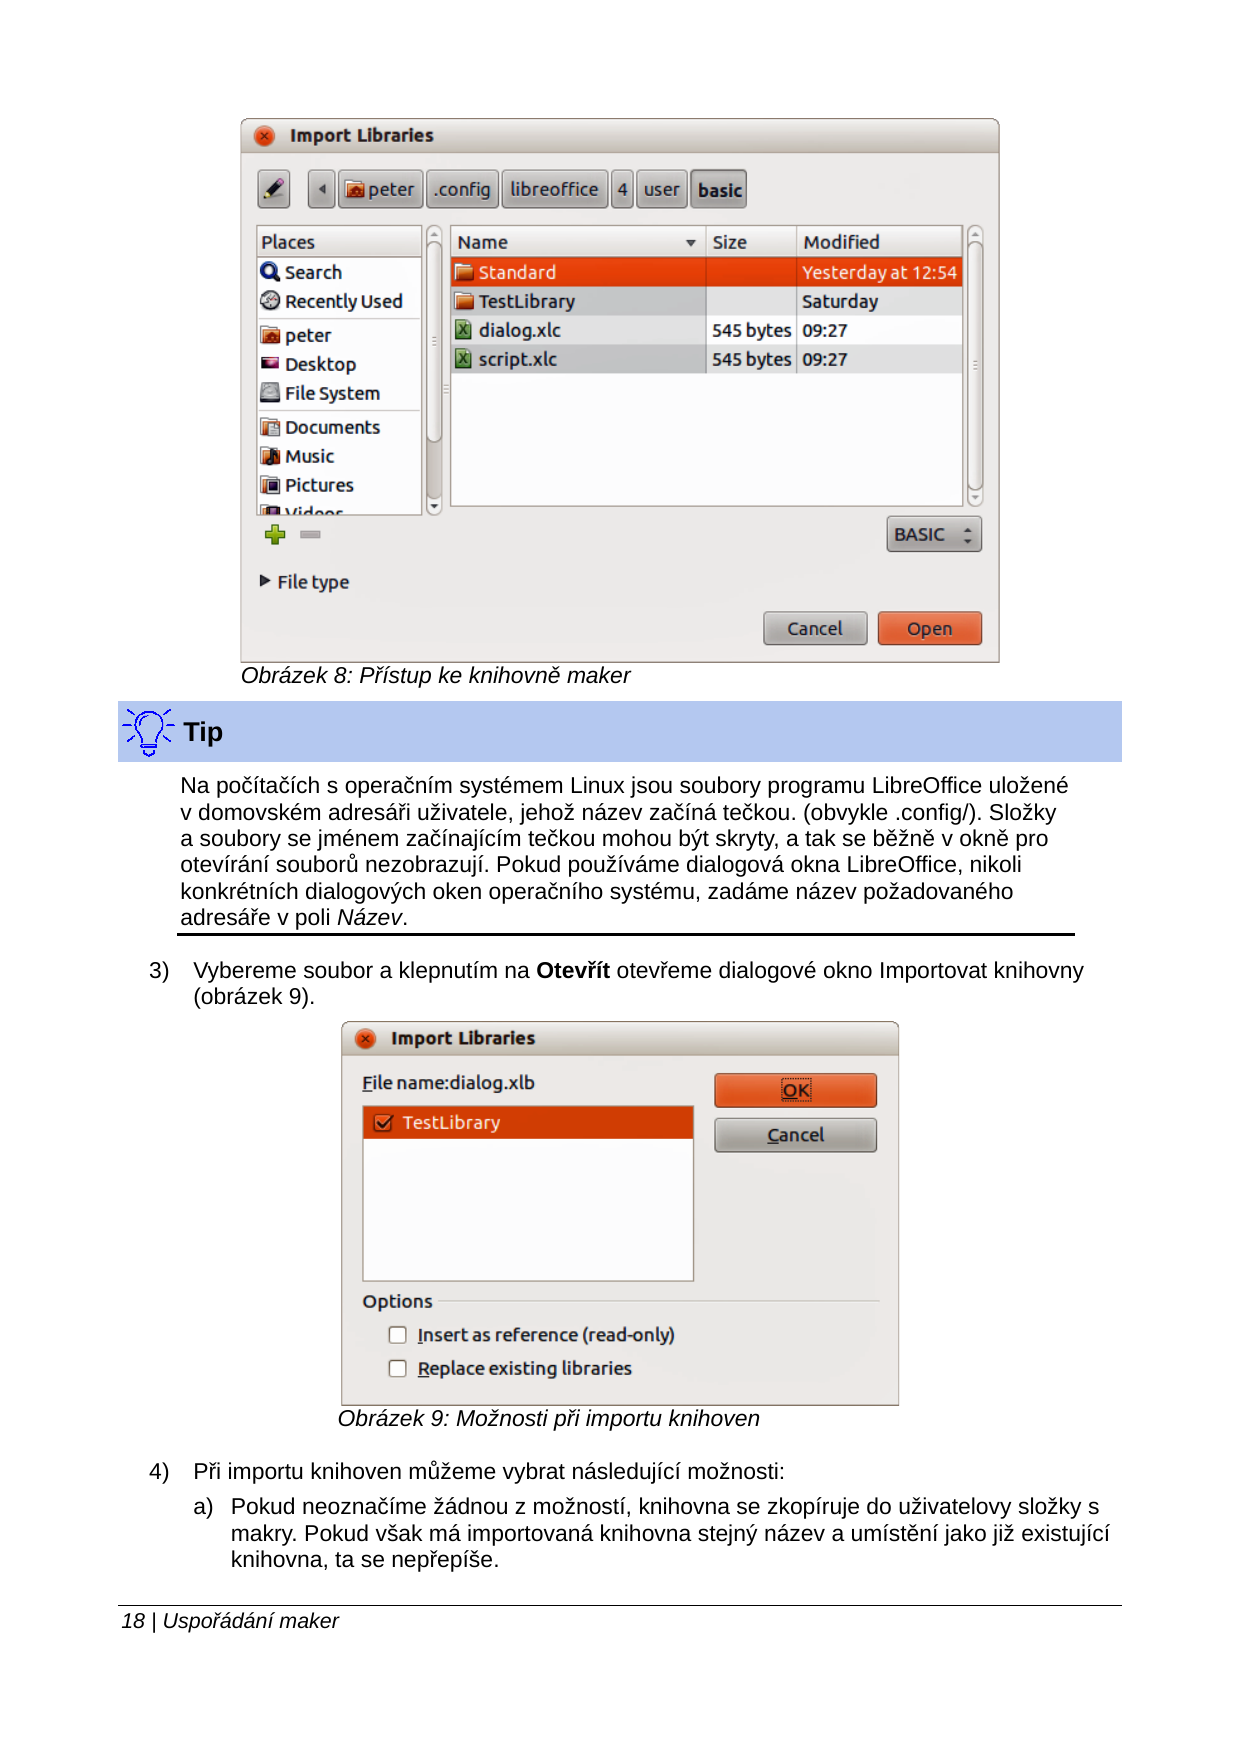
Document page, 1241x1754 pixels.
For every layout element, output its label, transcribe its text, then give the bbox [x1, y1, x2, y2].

text Obrázek 9: Možnosti při importu knihoven [337, 1021, 903, 1431]
list Pokud neoznačíme žádnou z možností, knihovna se zkopíruje do uživatelovy složky s makry. Pokud však má importovaná knihovna stejný název a umístění jako již existující knihovna, ta se nepřepíše. [193, 1493, 1122, 1572]
list Vybereme soubor a klepnutím na Otevřít otevřeme dialogové okno Importovat knihovny (obrázek 9). [169, 957, 1122, 1009]
picture [341, 1021, 900, 1406]
picture [119, 701, 179, 761]
subtitle Tip [118, 701, 1122, 762]
text Na počítačích s operačním systémem Linux jsou soubory programu LibreOffice uložené v domovském adresáři uživatele, jehož název začíná tečkou. (obvykle .config/). Složky a soubory se jménem začínajícím tečkou mohou být skryty, a tak se běžně v okně pro otevírání souborů nezobrazují. Pokud používáme dialogová okna LibreOffice, nikoli konkrétních dialogových oken operačního systému, zadáme název požadovaného adresáře v poli Název. [177, 769, 1075, 933]
list Při importu knihoven můžeme vybrat následující možnosti: [169, 1458, 1122, 1484]
picture [240, 118, 1000, 663]
text Obrázek 8: Přístup ke knihovně maker [241, 663, 1000, 689]
